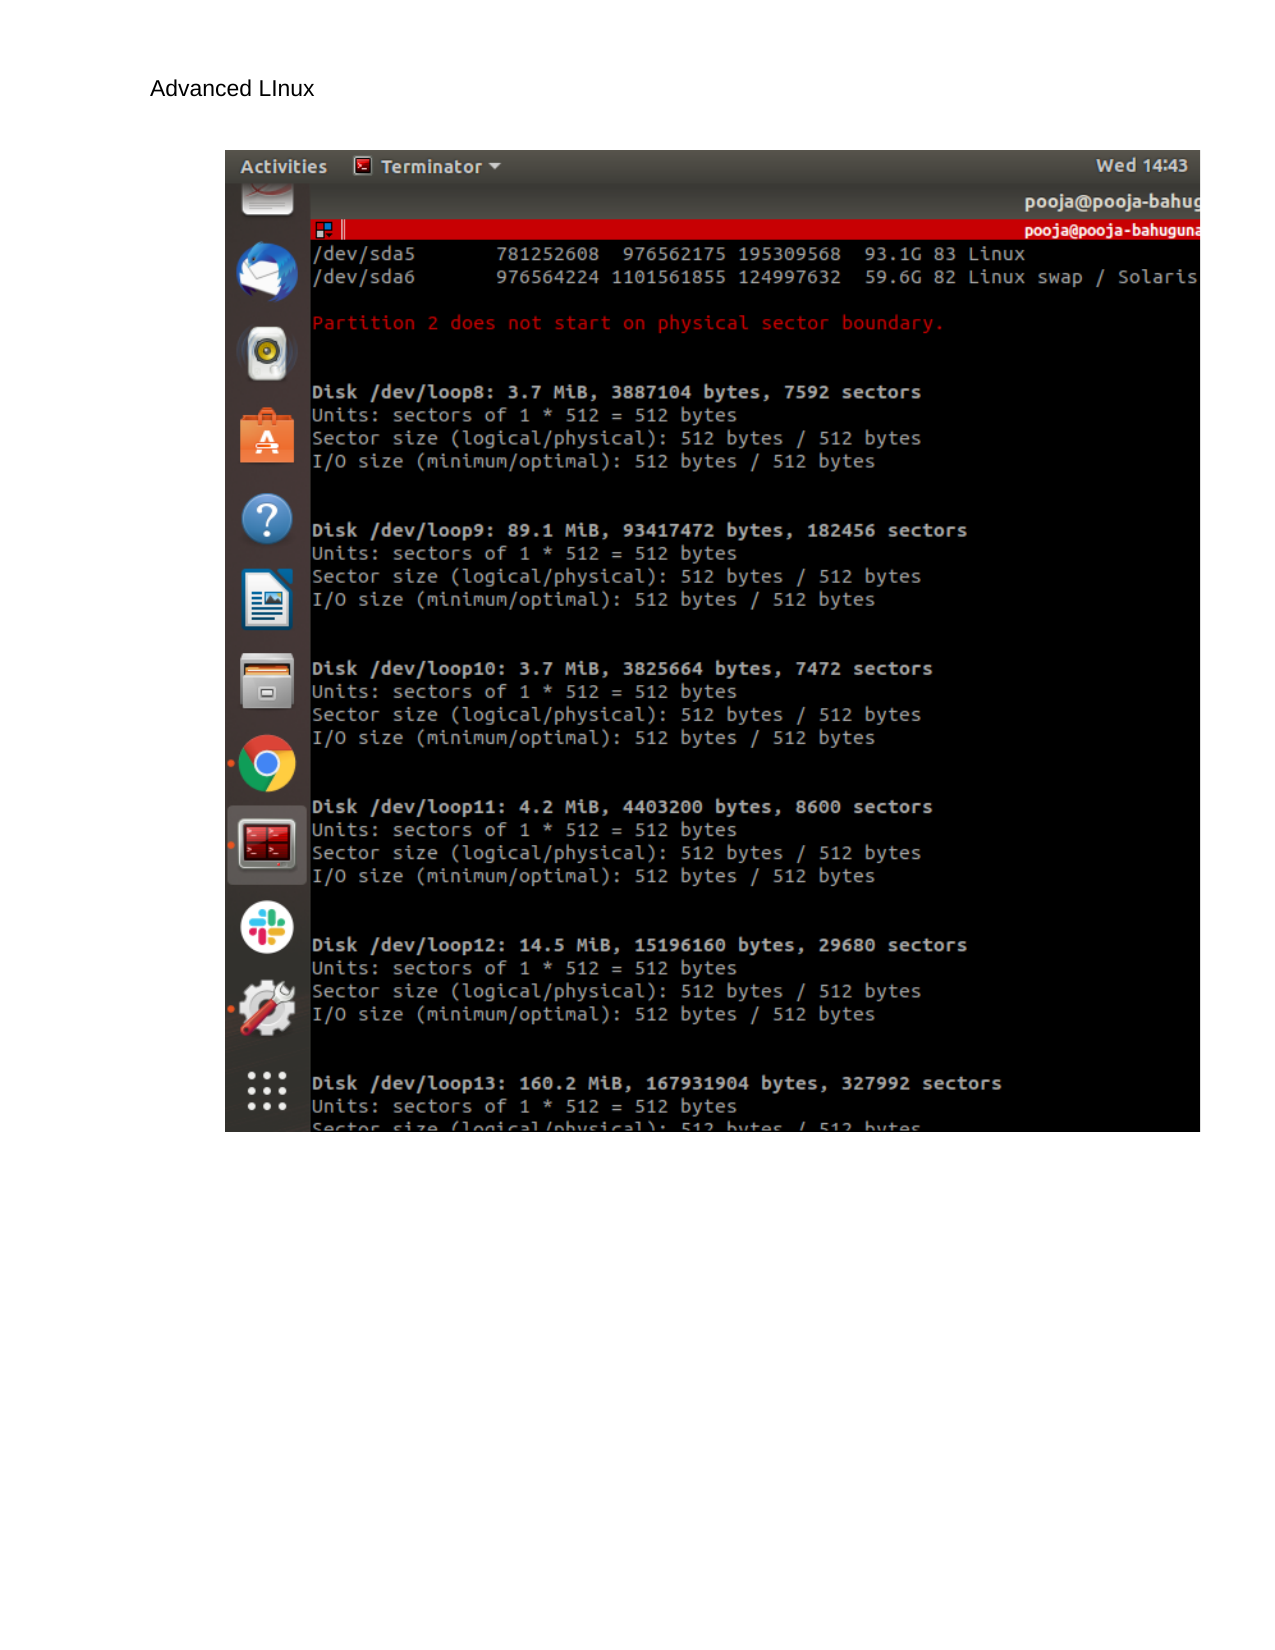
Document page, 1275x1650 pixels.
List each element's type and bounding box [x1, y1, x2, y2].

picture [225, 150, 1200, 1132]
